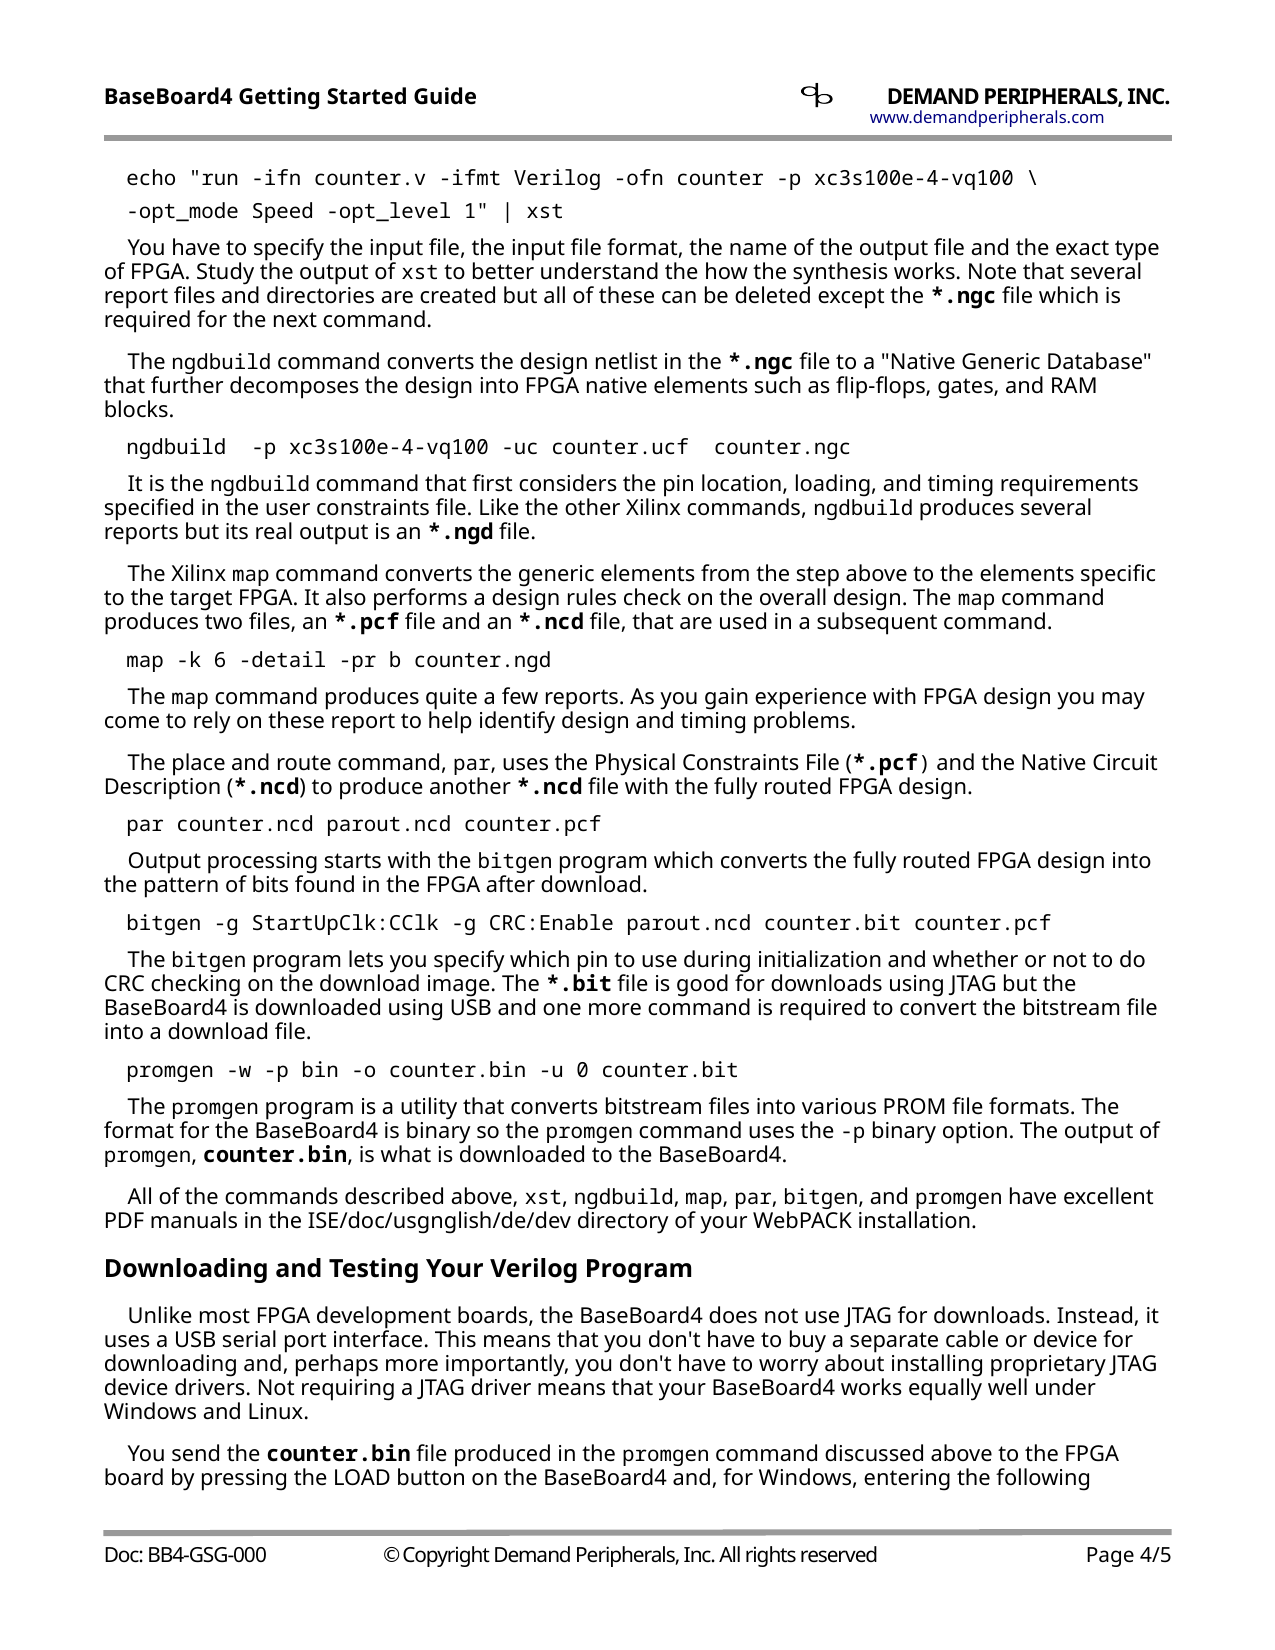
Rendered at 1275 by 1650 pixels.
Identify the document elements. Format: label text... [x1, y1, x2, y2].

text The place and route command, par, uses the Physical Constraints File (*.pcf) and the Native Circuit Description (*.ncd) to produce another *.ncd file with the fully routed FPGA design. [103, 751, 1171, 799]
text bitgen -g StartUpClk:CClk -g CRC:Enable parout.ncd counter.bit counter.pcf [126, 911, 1171, 935]
text All of the commands described above, xst, ngdbuild, map, par, bitgen, and promgen have excellent PDF manuals in the ISE/doc/usgnglish/de/dev directory of your WebPACK installation. [103, 1185, 1171, 1233]
text It is the ngdbuild command that first considers the pin location, loading, and timing requirements specified in the user constraints file. Like the other Xilinx commands, ngdbuild produces several reports but its real output is an *.ngd file. [103, 473, 1171, 544]
text You have to specify the input file, the input file format, the name of the output file and the exact type of FPGA. Study the output of xst to better understand the how the synthesis works. Note that several report files and directories are created but all of these can be deleted except the *.ngc file which is required for the next command. [103, 236, 1171, 332]
text promgen -w -p bin -o counter.bin -u 0 counter.bit [126, 1058, 1171, 1082]
text echo "run -ifn counter.v -ifmt Verilog -ofn counter -p xc3s100e-4-vq100 \ [126, 166, 1171, 190]
text Output processing starts with the bitgen program which converts the fully routed FPGA design into the pattern of bits found in the FPGA after download. [103, 850, 1171, 898]
text par counter.ncd parout.ncd counter.pcf [126, 812, 1171, 836]
text ngdbuild -p xc3s100e-4-vq100 -uc counter.ucf counter.ngc [126, 435, 1171, 459]
text You send the counter.bin file produced in the promgen command discussed above to the FPGA board by pressing the LOAD button on the BaseBoard4 and, for Windows, entering the following [103, 1442, 1171, 1490]
subtitle Downloading and Testing Your Verilog Program [103, 1254, 1171, 1284]
text Unlike most FPGA development boards, the BaseBoard4 does not use JTAG for downloads. Instead, it uses a USB serial port interface. This means that you don't have to buy a separate cable or device for downloading and, perhaps more importantly, you don't have to worry about installing proprietary JTAG device drivers. Not requiring a JTAG driver means that your BaseBoard4 works equally well under Windows and Linux. [103, 1305, 1171, 1424]
text The Xilinx map command converts the generic elements from the step above to the elements specific to the target FPGA. It also performs a design rules check on the overall design. The map command produces two files, an *.pcf file and an *.ncd file, that are used in a subsequent command. [103, 562, 1171, 634]
picture [797, 73, 837, 112]
text The ngdbuild command converts the design netlist in the *.ngc file to a "Native Generic Database" that further decomposes the design into FPGA native elements such as flip-flops, gates, and RAM blocks. [103, 350, 1171, 422]
text The promgen program is a utility that converts bitstream files into various PROM file formats. The format for the BaseBoard4 is binary so the promgen command uses the -p binary option. The output of promgen, counter.bin, is what is downloaded to the BaseBoard4. [103, 1095, 1171, 1167]
text map -k 6 -detail -pr b counter.ngd [126, 648, 1171, 672]
text The map command produces quite a few reports. As you gain experience with FPGA design you may come to rely on these report to help identify design and timing problems. [103, 685, 1171, 733]
text -opt_mode Speed -opt_level 1" | xst [126, 199, 1171, 223]
text The bitgen program lets you specify which pin to use during initialization and whether or not to do CRC checking on the download image. The *.bit file is good for downloads using JTAG but the BaseBoard4 is downloaded using USB and one more command is required to convert the bitstream file into a download file. [103, 948, 1171, 1044]
